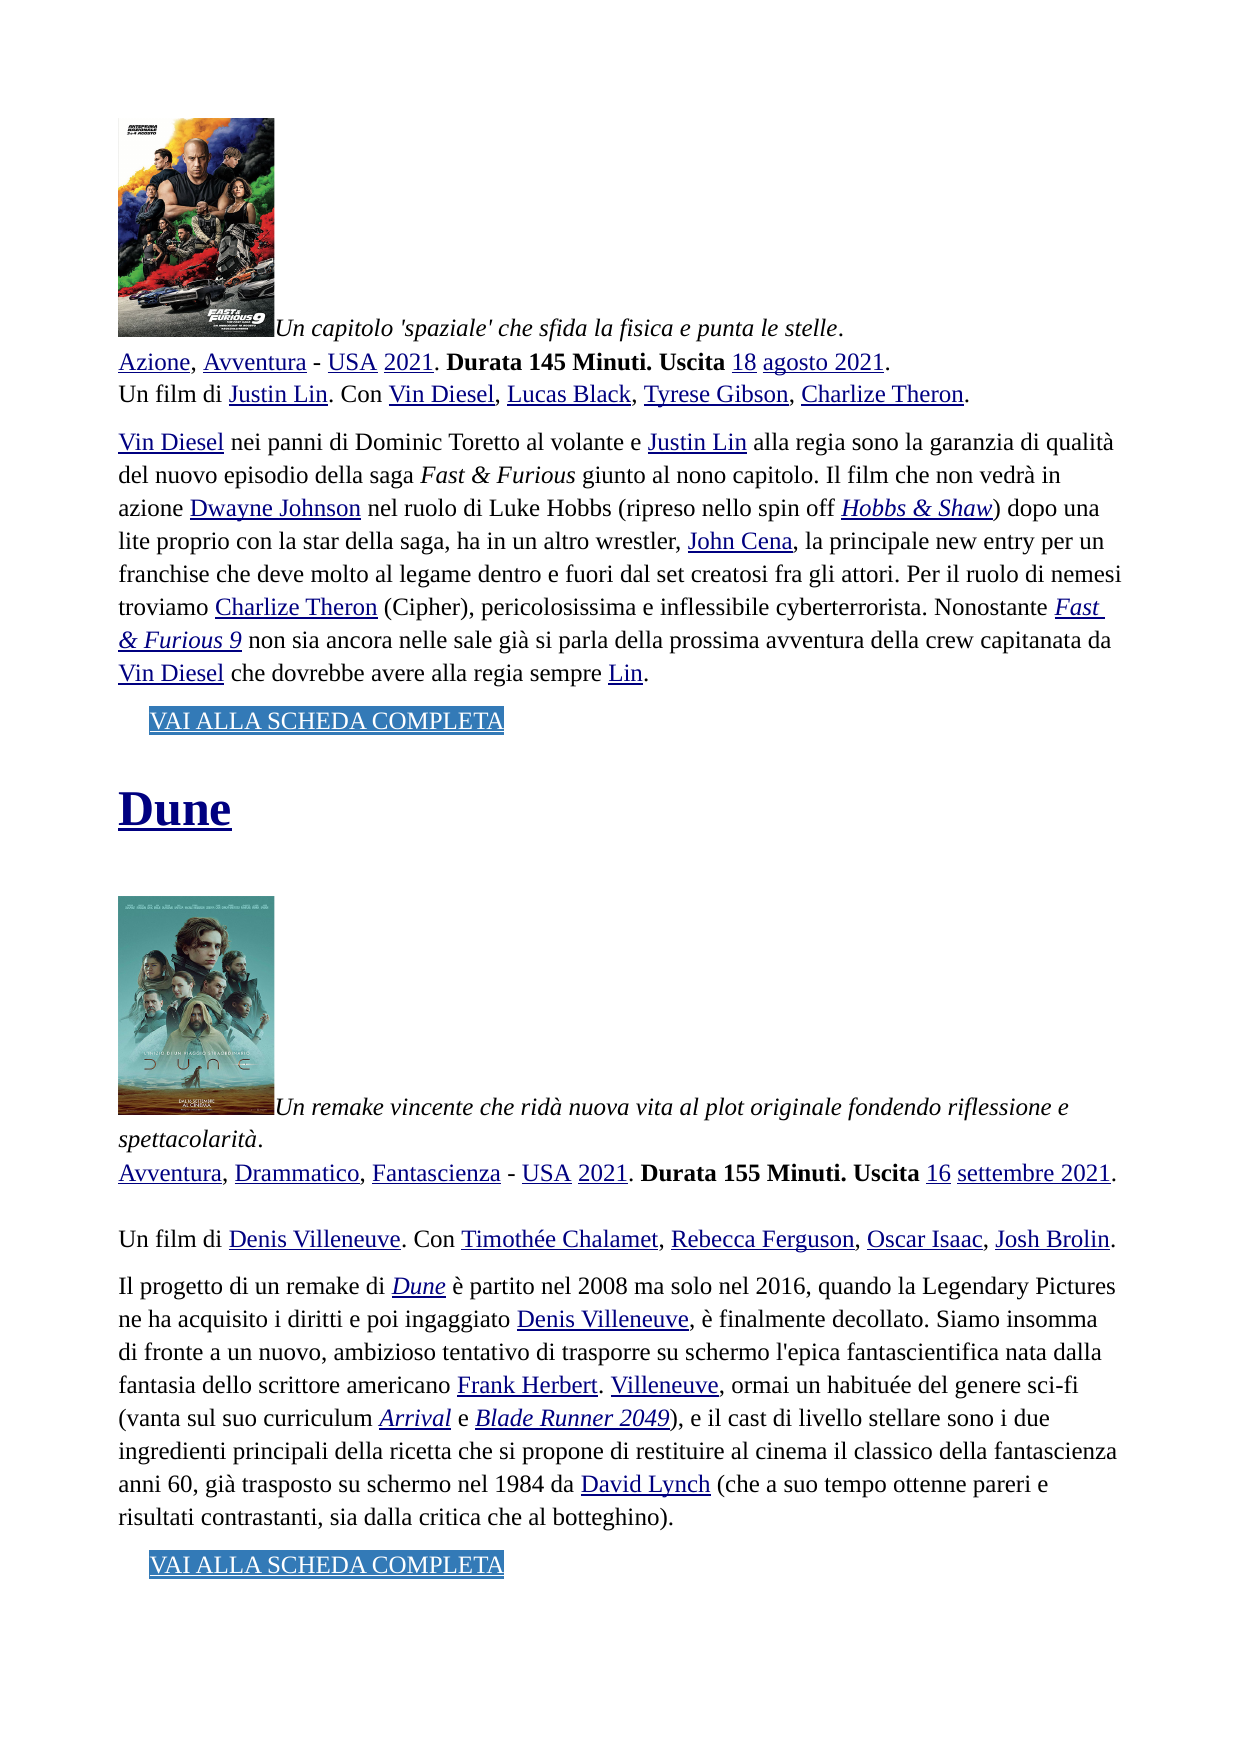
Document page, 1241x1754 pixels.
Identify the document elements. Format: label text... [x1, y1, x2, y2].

text VAI ALLA SCHEDA COMPLETA [149, 1550, 1122, 1579]
text Un capitolo 'spaziale' che sfida la fisica e punta le stelle. Azione, Avventura - USA 2021. Durata 145 Minuti. Uscita 18 agosto 2021. Un film di Justin Lin. Con Vin Diesel, Lucas Black, Tyrese Gibson, Charlize Theron. [118, 118, 1122, 408]
text Il progetto di un remake di Dune è partito nel 2008 ma solo nel 2016, quando la Legendary Pictures ne ha acquisito i diritti e poi ingaggiato Denis Villeneuve, è finalmente decollato. Siamo insomma di fronte a un nuovo, ambizioso tentativo di trasporre su schermo l'epica fantascientifica nata dalla fantasia dello scrittore americano Frank Herbert. Villeneuve, ormai un habituée del genere sci-fi (vanta sul suo curriculum Arrival e Blade Runner 2049), e il cast di livello stellare sono i due ingredienti principali della ricetta che si propone di restituire al cinema il classico della fantascienza anni 60, già trasposto su schermo nel 1984 da David Lynch (che a suo tempo ottenne pareri e risultati contrastanti, sia dalla critica che al botteghino). [118, 1271, 1122, 1531]
picture [118, 118, 275, 337]
picture [118, 896, 275, 1115]
text  [118, 848, 1122, 877]
text Un remake vincente che ridà nuova vita al plot originale fondendo riflessione e spettacolarità. Avventura, Drammatico, Fantascienza - USA 2021. Durata 155 Minuti. Uscita 16 settembre 2021. Un film di Denis Villeneuve. Con Timothée Chalamet, Rebecca Ferguson, Oscar Isaac, Josh Brolin. [118, 896, 1122, 1252]
subtitle Dune [118, 778, 1122, 836]
text VAI ALLA SCHEDA COMPLETA [149, 706, 1122, 735]
text Vin Diesel nei panni di Dominic Toretto al volante e Justin Lin alla regia sono la garanzia di qualità del nuovo episodio della saga Fast & Furious giunto al nono capitolo. Il film che non vedrà in azione Dwayne Johnson nel ruolo di Luke Hobbs (ripreso nello spin off Hobbs & Shaw) dopo una lite proprio con la star della saga, ha in un altro wrestler, John Cena, la principale new entry per un franchise che deve molto al legame dentro e fuori dal set creatosi fra gli attori. Per il ruolo di nemesi troviamo Charlize Theron (Cipher), pericolosissima e inflessibile cyberterrorista. Nonostante Fast & Furious 9 non sia ancora nelle sale già si parla della prossima avventura della crew capitanata da Vin Diesel che dovrebbe avere alla regia sempre Lin. [118, 427, 1122, 687]
